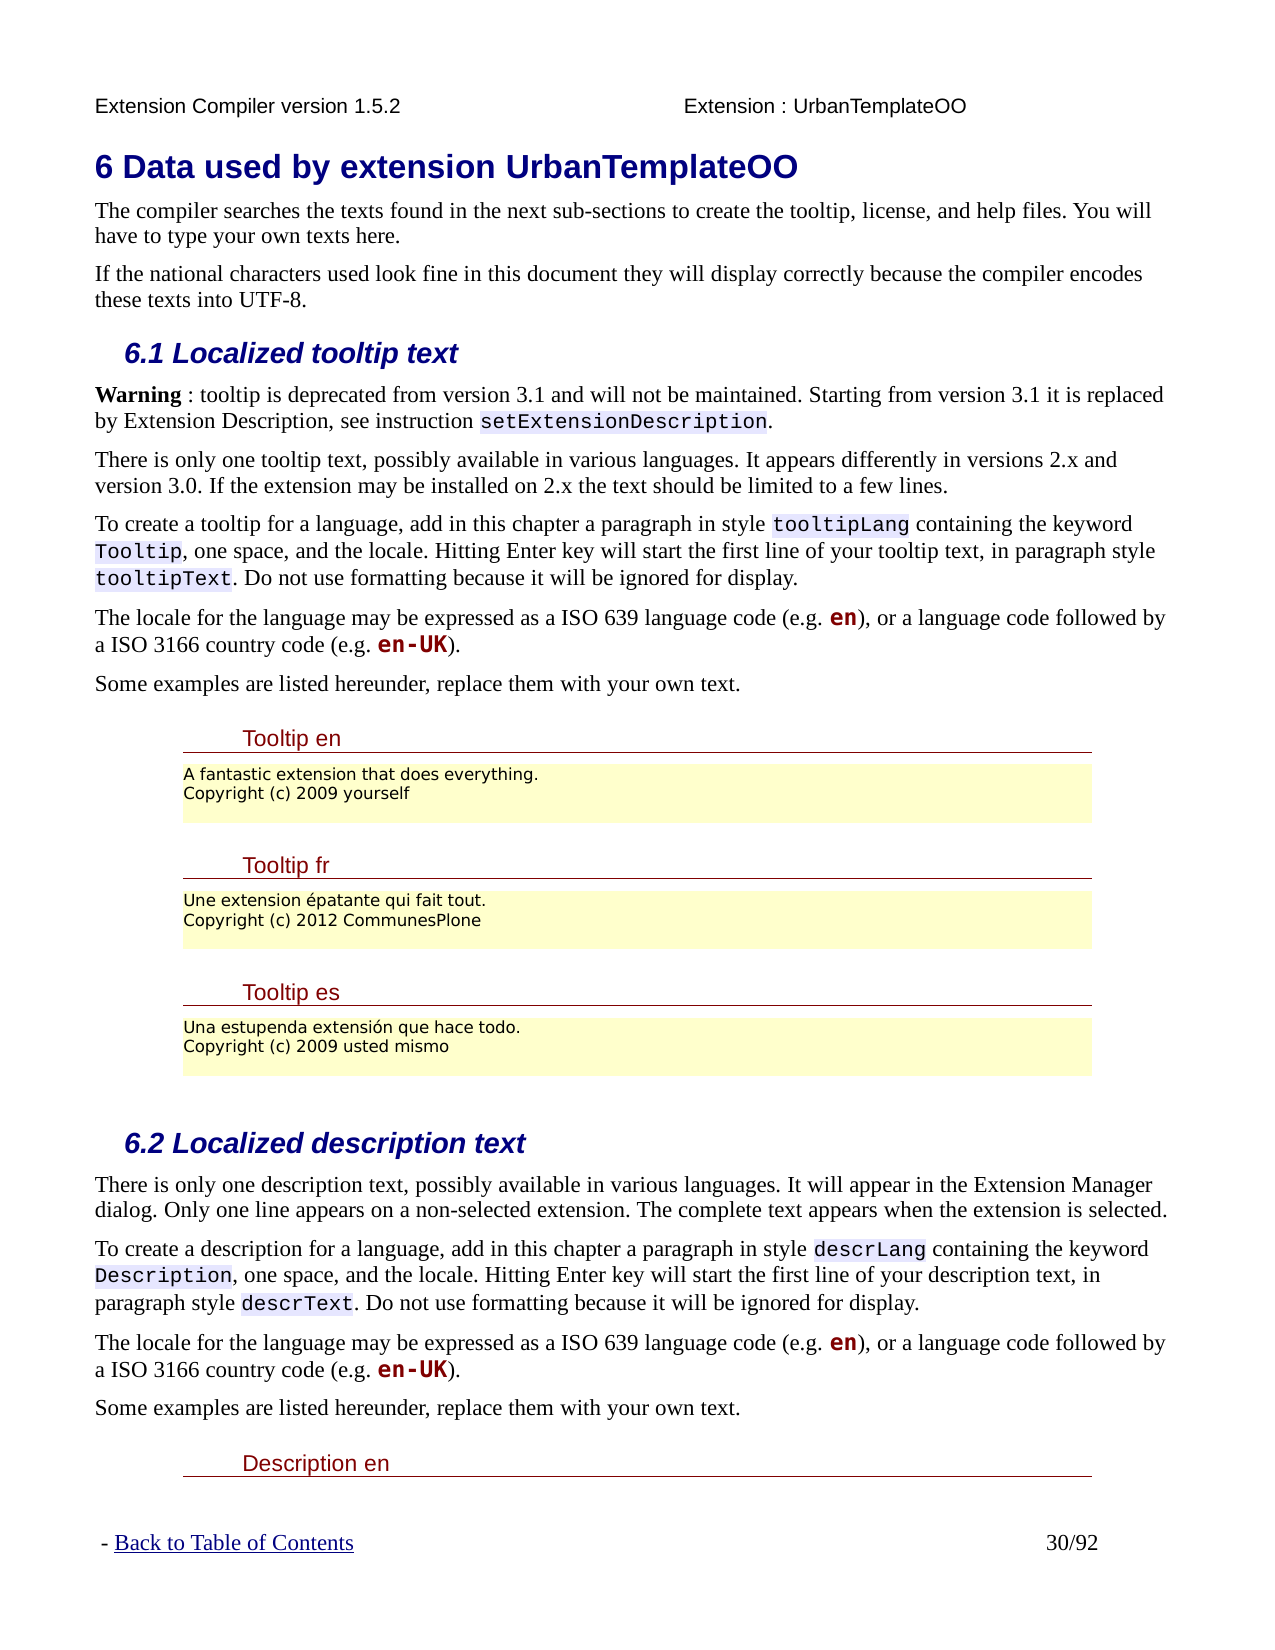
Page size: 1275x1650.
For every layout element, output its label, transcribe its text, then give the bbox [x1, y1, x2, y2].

text There is only one description text, possibly available in various languages. It will appear in the Extension Manager dialog. Only one line appears on a non-selected extension. The complete text appears when the extension is selected. [94, 1172, 1181, 1223]
subtitle Localized description text [124, 1127, 1181, 1159]
text Some examples are listed hereunder, replace them with your own text. [94, 671, 1181, 696]
text Description en [183, 1450, 1092, 1476]
text Una estupenda extensión que hace todo. [183, 1018, 1092, 1037]
text The locale for the language may be expressed as a ISO 639 language code (e.g. en), or a language code followed by a ISO 3166 country code (e.g. en-UK). [94, 604, 1181, 658]
text Copyright (c) 2009 usted mismo [183, 1037, 1092, 1057]
subtitle Data used by extension UrbanTemplateOO [94, 147, 1181, 185]
text There is only one tooltip text, possibly available in various languages. It appears differently in versions 2.x and version 3.0. If the extension may be installed on 2.x the text should be limited to a few lines. [94, 447, 1181, 498]
text Une extension épatante qui fait tout. [183, 891, 1092, 911]
text Tooltip en [183, 726, 1092, 752]
text A fantastic extension that does everything. [183, 764, 1092, 784]
text The compiler searches the texts found in the next sub-sections to create the tooltip, license, and help files. You will have to type your own texts here. [94, 197, 1181, 248]
text Tooltip fr [183, 852, 1092, 878]
text The locale for the language may be expressed as a ISO 639 language code (e.g. en), or a language code followed by a ISO 3166 country code (e.g. en-UK). [94, 1329, 1181, 1383]
text Warning : tooltip is deprecated from version 3.1 and will not be maintained. Starting from version 3.1 it is replaced by Extension Description, see instruction setExtensionDescription. [94, 382, 1181, 434]
text Tooltip es [183, 979, 1092, 1005]
text Copyright (c) 2012 CommunesPlone [183, 911, 1092, 930]
text Copyright (c) 2009 yourself [183, 784, 1092, 803]
text To create a description for a language, add in this chapter a paragraph in style descrLang containing the keyword Description, one space, and the locale. Hitting Enter key will start the first line of your description text, in paragraph style descrText. Do not use formatting because it will be ignored for display. [94, 1235, 1181, 1316]
subtitle Localized tooltip text [124, 337, 1181, 369]
text If the national characters used look fine in this document they will display correctly because the compiler encodes these texts into UTF-8. [94, 261, 1181, 312]
text To create a tooltip for a language, add in this chapter a paragraph in style tooltipLang containing the keyword Tooltip, one space, and the locale. Hitting Enter key will start the first line of your tooltip text, in paragraph style tooltipText. Do not use formatting because it will be ignored for display. [94, 511, 1181, 592]
text Some examples are listed hereunder, replace them with your own text. [94, 1395, 1181, 1421]
